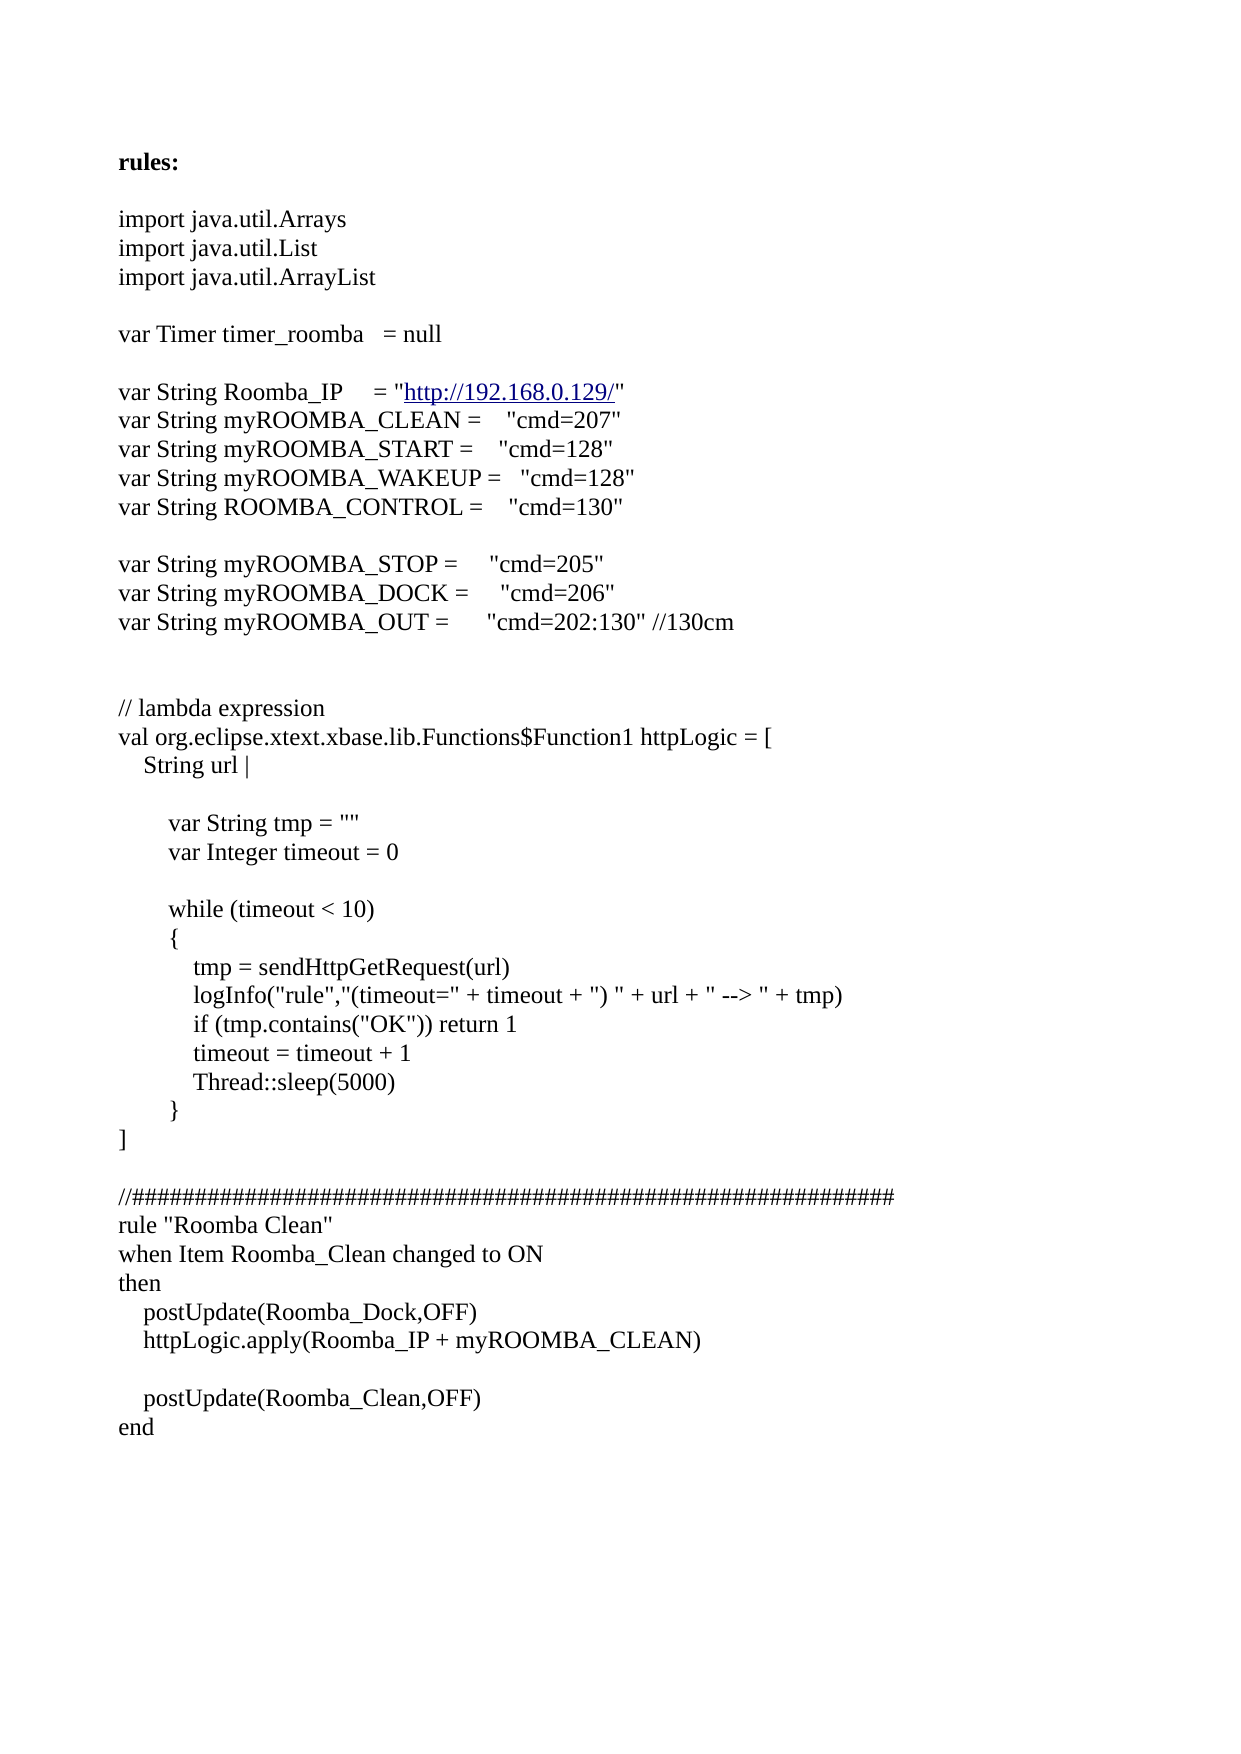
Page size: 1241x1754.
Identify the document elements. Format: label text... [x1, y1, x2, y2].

text var String tmp = "" [118, 808, 1122, 837]
text var String myROOMBA_CLEAN = "cmd=207" [118, 406, 1122, 434]
text end [118, 1412, 1122, 1441]
text tmp = sendHttpGetRequest(url) [118, 952, 1122, 981]
text var String Roomba_IP = "http://192.168.0.129/" [118, 377, 1122, 406]
text var Integer timeout = 0 [118, 837, 1122, 866]
text // lambda expression [118, 693, 1122, 722]
text import java.util.Arrays [118, 204, 1122, 233]
text import java.util.List [118, 233, 1122, 262]
text } [118, 1096, 1122, 1124]
text httpLogic.apply(Roomba_IP + myROOMBA_CLEAN) [118, 1326, 1122, 1354]
text var String myROOMBA_WAKEUP = "cmd=128" [118, 463, 1122, 492]
text postUpdate(Roomba_Dock,OFF) [118, 1297, 1122, 1326]
text val org.eclipse.xtext.xbase.lib.Functions$Function1 httpLogic = [ [118, 722, 1122, 751]
text //############################################################# [118, 1182, 1122, 1211]
text var String myROOMBA_STOP = "cmd=205" [118, 549, 1122, 578]
text String url | [118, 751, 1122, 779]
text var String myROOMBA_START = "cmd=128" [118, 434, 1122, 463]
text if (tmp.contains("OK")) return 1 [118, 1009, 1122, 1038]
text postUpdate(Roomba_Clean,OFF) [118, 1383, 1122, 1412]
text import java.util.ArrayList [118, 262, 1122, 291]
text var String ROOMBA_CONTROL = "cmd=130" [118, 492, 1122, 521]
text while (timeout < 10) [118, 894, 1122, 923]
text logInfo("rule","(timeout=" + timeout + ") " + url + " --> " + tmp) [118, 981, 1122, 1009]
text then [118, 1268, 1122, 1297]
text var Timer timer_roomba = null [118, 319, 1122, 348]
text var String myROOMBA_DOCK = "cmd=206" [118, 578, 1122, 607]
text rules: [118, 147, 1122, 176]
text timeout = timeout + 1 [118, 1038, 1122, 1067]
text { [118, 923, 1122, 952]
text ] [118, 1124, 1122, 1153]
text Thread::sleep(5000) [118, 1067, 1122, 1096]
text when Item Roomba_Clean changed to ON [118, 1239, 1122, 1268]
text var String myROOMBA_OUT = "cmd=202:130" //130cm [118, 607, 1122, 636]
text rule "Roomba Clean" [118, 1211, 1122, 1239]
